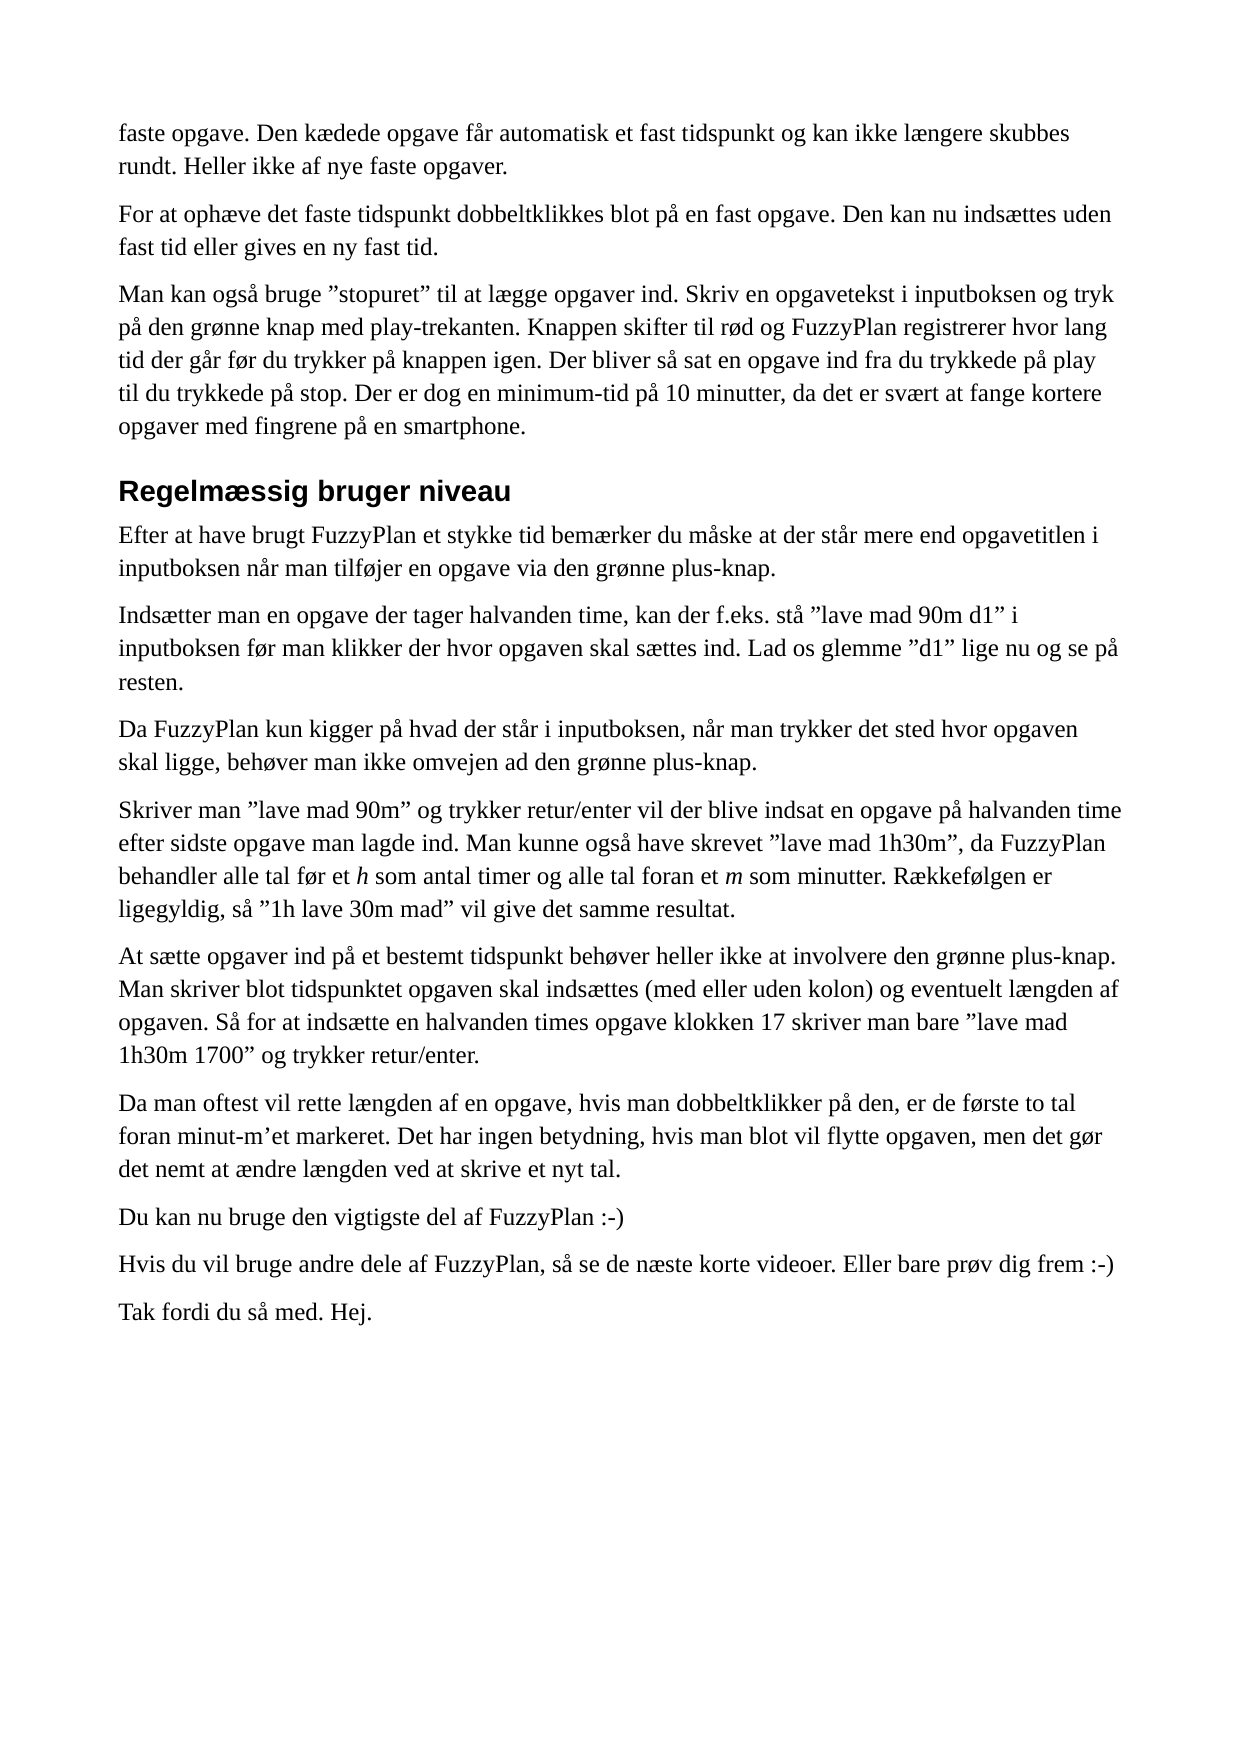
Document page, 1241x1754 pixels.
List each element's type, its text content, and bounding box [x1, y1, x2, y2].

text Man kan også bruge ”stopuret” til at lægge opgaver ind. Skriv en opgavetekst i inputboksen og tryk på den grønne knap med play-trekanten. Knappen skifter til rød og FuzzyPlan registrerer hvor lang tid der går før du trykker på knappen igen. Der bliver så sat en opgave ind fra du trykkede på play til du trykkede på stop. Der er dog en minimum-tid på 10 minutter, da det er svært at fange kortere opgaver med fingrene på en smartphone. [118, 279, 1122, 440]
text At sætte opgaver ind på et bestemt tidspunkt behøver heller ikke at involvere den grønne plus-knap. Man skriver blot tidspunktet opgaven skal indsættes (med eller uden kolon) og eventuelt længden af opgaven. Så for at indsætte en halvanden times opgave klokken 17 skriver man bare ”lave mad 1h30m 1700” og trykker retur/enter. [118, 941, 1122, 1069]
text Da man oftest vil rette længden af en opgave, hvis man dobbeltklikker på den, er de første to tal foran minut-m’et markeret. Det har ingen betydning, hvis man blot vil flytte opgaven, men det gør det nemt at ændre længden ved at skrive et nyt tal. [118, 1088, 1122, 1183]
text Efter at have brugt FuzzyPlan et stykke tid bemærker du måske at der står mere end opgavetitlen i inputboksen når man tilføjer en opgave via den grønne plus-knap. [118, 520, 1122, 582]
text Tak fordi du så med. Hej. [118, 1297, 1122, 1326]
text Du kan nu bruge den vigtigste del af FuzzyPlan :-) [118, 1202, 1122, 1231]
text faste opgave. Den kædede opgave får automatisk et fast tidspunkt og kan ikke længere skubbes rundt. Heller ikke af nye faste opgaver. [118, 118, 1122, 180]
text Hvis du vil bruge andre dele af FuzzyPlan, så se de næste korte videoer. Eller bare prøv dig frem :-) [118, 1249, 1122, 1278]
text For at ophæve det faste tidspunkt dobbeltklikkes blot på en fast opgave. Den kan nu indsættes uden fast tid eller gives en ny fast tid. [118, 199, 1122, 261]
text Da FuzzyPlan kun kigger på hvad der står i inputboksen, når man trykker det sted hvor opgaven skal ligge, behøver man ikke omvejen ad den grønne plus-knap. [118, 714, 1122, 776]
text Indsætter man en opgave der tager halvanden time, kan der f.eks. stå ”lave mad 90m d1” i inputboksen før man klikker der hvor opgaven skal sættes ind. Lad os glemme ”d1” lige nu og se på resten. [118, 601, 1122, 695]
text Skriver man ”lave mad 90m” og trykker retur/enter vil der blive indsat en opgave på halvanden time efter sidste opgave man lagde ind. Man kunne også have skrevet ”lave mad 1h30m”, da FuzzyPlan behandler alle tal før et h som antal timer og alle tal foran et m som minutter. Rækkefølgen er ligegyldig, så ”1h lave 30m mad” vil give det samme resultat. [118, 795, 1122, 923]
subtitle Regelmæssig bruger niveau [118, 474, 1122, 507]
